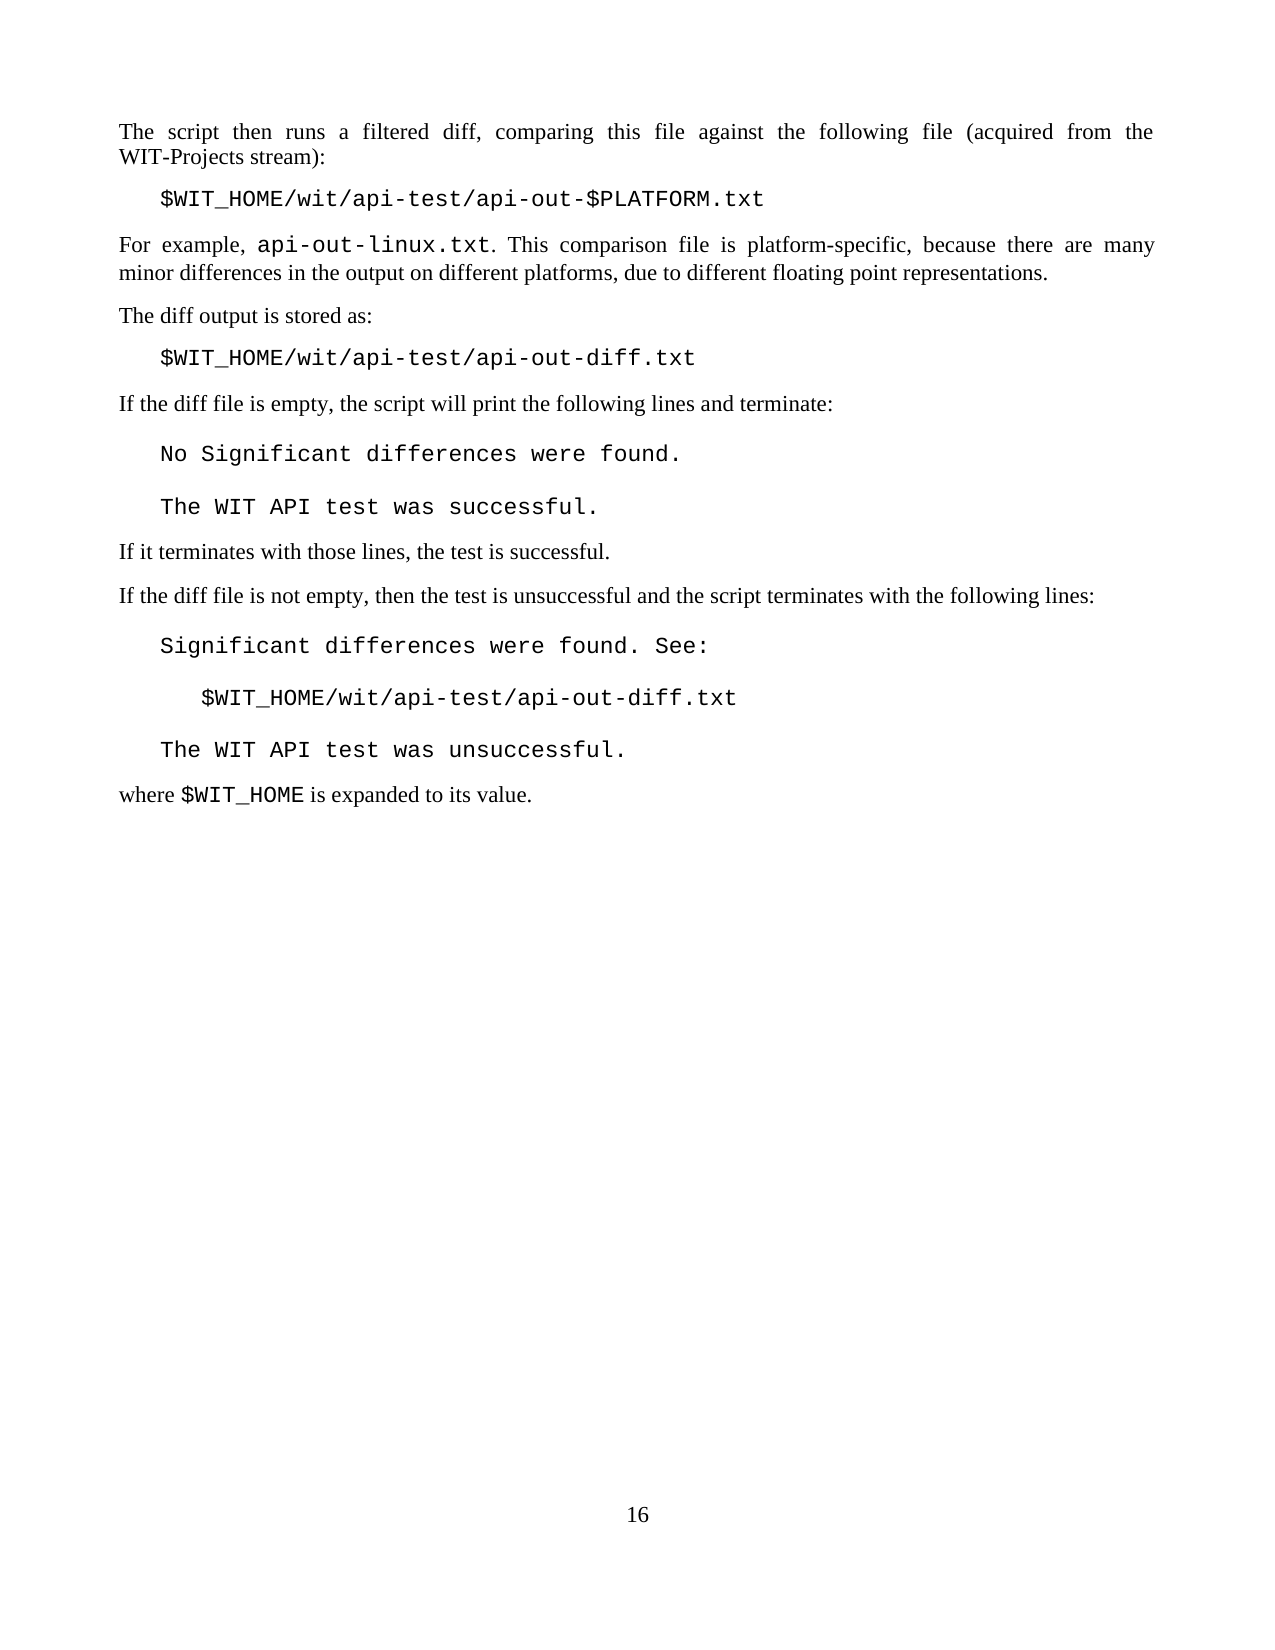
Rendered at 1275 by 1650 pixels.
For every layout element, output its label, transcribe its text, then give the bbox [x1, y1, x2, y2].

text where $WIT_HOME is expanded to its value. [118, 782, 1156, 810]
text $WIT_HOME/wit/api-test/api-out-$PLATFORM.txt [118, 188, 1156, 214]
text If the diff file is not empty, then the test is unsuccessful and the script terminates with the following lines: [118, 583, 1156, 608]
text The diff output is stored as: [118, 303, 1156, 328]
text The WIT API test was unsuccessful. [118, 738, 1156, 764]
text No Significant differences were found. [118, 442, 1156, 469]
text If the diff file is empty, the script will print the following lines and terminate: [118, 391, 1156, 416]
text The WIT API test was successful. [118, 495, 1156, 521]
text Significant differences were found. See: [118, 634, 1156, 661]
text $WIT_HOME/wit/api-test/api-out-diff.txt [118, 346, 1156, 373]
text For example, api-out-linux.txt. This comparison file is platform-specific, because there are many minor differences in the output on different platforms, due to different floating point representations. [118, 232, 1156, 285]
text If it terminates with those lines, the test is successful. [118, 539, 1156, 565]
text The script then runs a filtered diff, comparing this file against the following file (acquired from the WIT‑Projects stream): [118, 118, 1156, 169]
text $WIT_HOME/wit/api-test/api-out-diff.txt [118, 686, 1156, 713]
